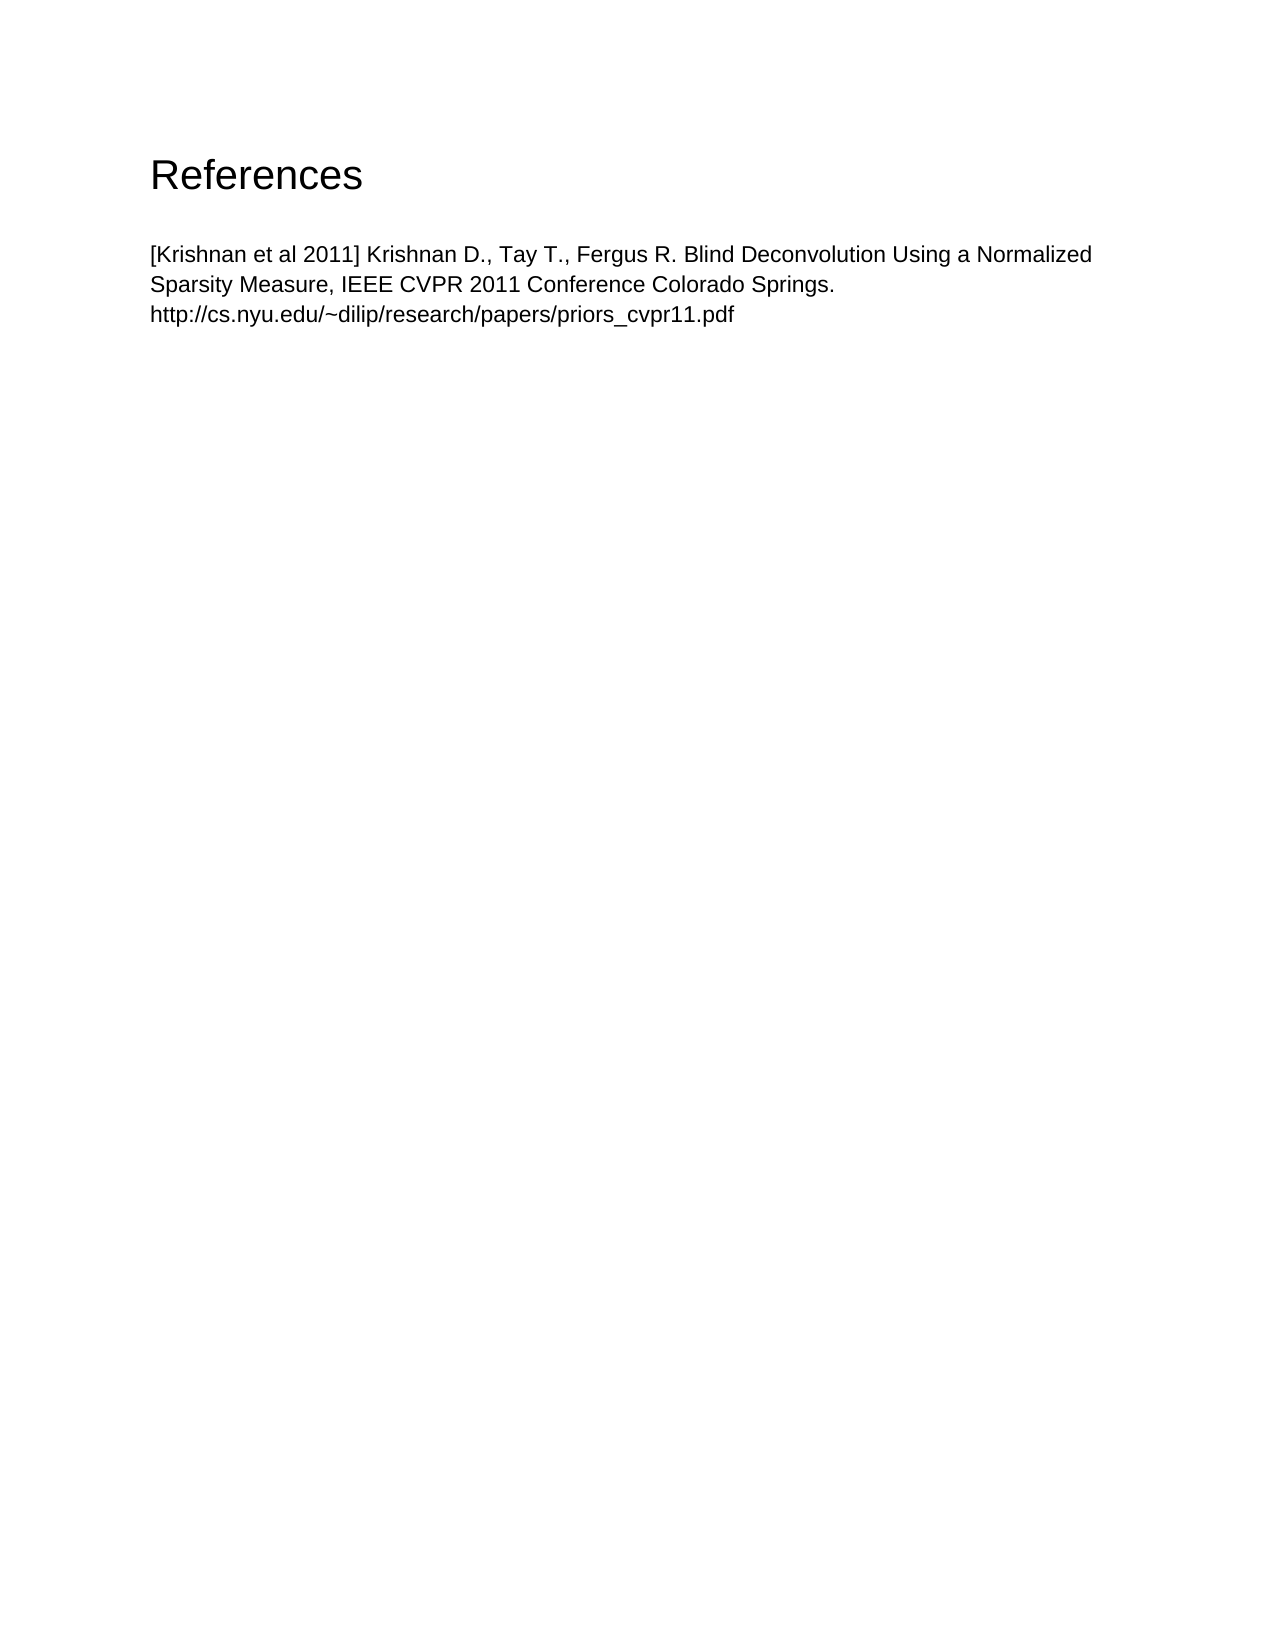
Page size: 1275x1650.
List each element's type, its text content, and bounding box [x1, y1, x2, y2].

text [Krishnan et al 2011] Krishnan D., Tay T., Fergus R. Blind Deconvolution Using a Normalized Sparsity Measure, IEEE CVPR 2011 Conference Colorado Springs. http://cs.nyu.edu/~dilip/research/papers/priors_cvpr11.pdf [150, 241, 1125, 327]
subtitle References [150, 150, 1125, 198]
